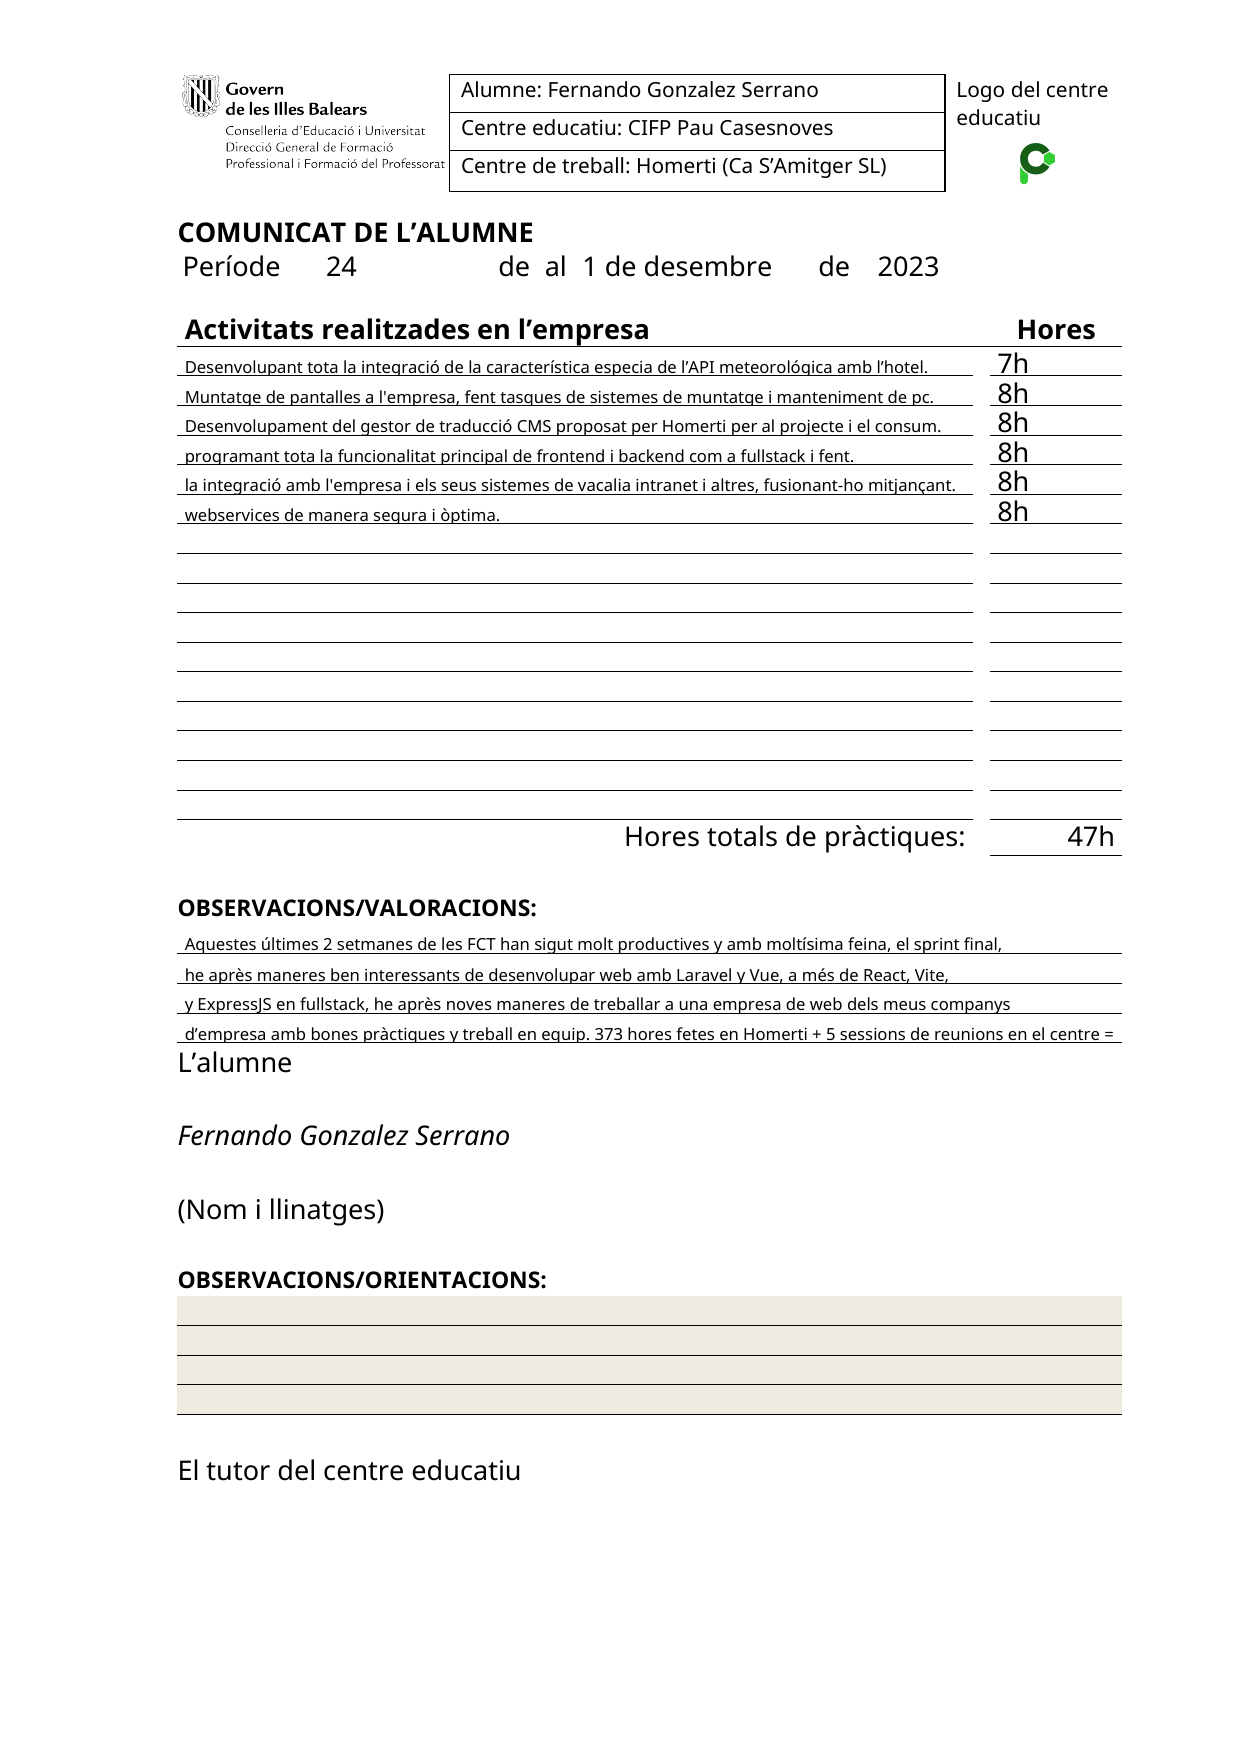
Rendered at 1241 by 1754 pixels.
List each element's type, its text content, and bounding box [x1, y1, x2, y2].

table_cell y ExpressJS en fullstack, he après noves maneres de treballar a una empresa de web dels meus companys [177, 984, 1122, 1012]
table_cell [973, 612, 990, 642]
table_cell [973, 671, 990, 701]
table_cell [177, 702, 973, 730]
text El tutor del centre educatiu [177, 1452, 1122, 1489]
table_cell [177, 613, 973, 642]
table_cell Hores totals de pràctiques: [177, 820, 973, 854]
table_cell [973, 760, 990, 789]
table_cell [990, 672, 1122, 701]
table_header [973, 313, 990, 346]
table_cell [973, 494, 990, 523]
table_cell [973, 730, 990, 760]
text L’alumne [177, 1043, 1122, 1080]
table_cell [177, 731, 973, 760]
table_cell Desenvolupament del gestor de traducció CMS proposat per Homerti per al projecte i el consum. [177, 406, 973, 434]
table_cell Muntatge de pantalles a l'empresa, fent tasques de sistemes de muntatge i manteniment de pc. [177, 376, 973, 405]
table_cell [973, 464, 990, 494]
table_cell 8h [990, 465, 1122, 494]
table_cell [973, 819, 990, 854]
subtitle OBSERVACIONS/ORIENTACIONS: [177, 1264, 1122, 1296]
table_cell he après maneres ben interessants de desenvolupar web amb Laravel y Vue, a més de React, Vite, [177, 954, 1122, 983]
table_header Aquestes últimes 2 setmanes de les FCT han sigut molt productives y amb moltísima feina, el sprint final, [177, 924, 1122, 953]
table_cell [177, 643, 973, 671]
table_cell [990, 584, 1122, 612]
table_cell [990, 702, 1122, 730]
table_cell [973, 523, 990, 553]
table_header 1 de desembre [575, 250, 811, 279]
table_cell [177, 554, 973, 582]
table_cell [177, 524, 973, 553]
table_cell [973, 701, 990, 730]
table_header Període de de del [175, 250, 318, 279]
table_cell [973, 347, 990, 375]
table_header al [537, 250, 575, 279]
table_header [177, 1296, 1122, 1325]
table_cell [990, 613, 1122, 642]
table_cell [973, 642, 990, 671]
table_cell [973, 435, 990, 464]
table_cell [177, 1326, 1122, 1355]
table_cell [973, 375, 990, 405]
table_cell 47h [990, 820, 1122, 854]
table_cell [990, 791, 1122, 819]
table_cell [177, 672, 973, 701]
table_cell [990, 731, 1122, 760]
table_cell [177, 1356, 1122, 1384]
table_cell [177, 761, 973, 789]
picture [182, 75, 445, 168]
table_cell [990, 554, 1122, 582]
table_cell [973, 583, 990, 612]
table_cell 8h [990, 495, 1122, 523]
table_cell [177, 584, 973, 612]
table_cell [990, 761, 1122, 789]
table_cell programant tota la funcionalitat principal de frontend i backend com a fullstack i fent. [177, 436, 973, 464]
table_cell Desenvolupant tota la integració de la característica especia de l’API meteorológica amb l’hotel. [177, 347, 973, 375]
table_header de [811, 250, 870, 279]
table_cell la integració amb l'empresa i els seus sistemes de vacalia intranet i altres, fusionant-ho mitjançant. [177, 465, 973, 494]
table_cell [177, 1385, 1122, 1414]
table_header 2023 [870, 250, 975, 279]
table_cell 8h [990, 406, 1122, 434]
table_cell [990, 524, 1122, 553]
table_cell 8h [990, 436, 1122, 464]
table_cell [973, 790, 990, 819]
table_cell d’empresa amb bones pràctiques y treball en equip. 373 hores fetes en Homerti + 5 sessions de reunions en el centre = 400h [177, 1014, 1122, 1042]
table_header Hores [990, 313, 1122, 346]
picture [1003, 131, 1064, 192]
subtitle OBSERVACIONS/VALORACIONS: [177, 892, 1122, 924]
table_cell [177, 791, 973, 819]
text Fernando Gonzalez Serrano [177, 1117, 1122, 1154]
table_cell webservices de manera segura i òptima. [177, 495, 973, 523]
table_header 24 de novembre [319, 250, 537, 279]
table_cell [973, 553, 990, 582]
table_header Activitats realitzades en l’empresa [177, 313, 973, 346]
table_cell 8h [990, 376, 1122, 405]
table_cell [990, 643, 1122, 671]
text (Nom i llinatges) [177, 1191, 1122, 1227]
table_cell 7h [990, 347, 1122, 375]
text COMUNICAT DE L’ALUMNE [177, 216, 1122, 249]
table_cell [973, 405, 990, 434]
